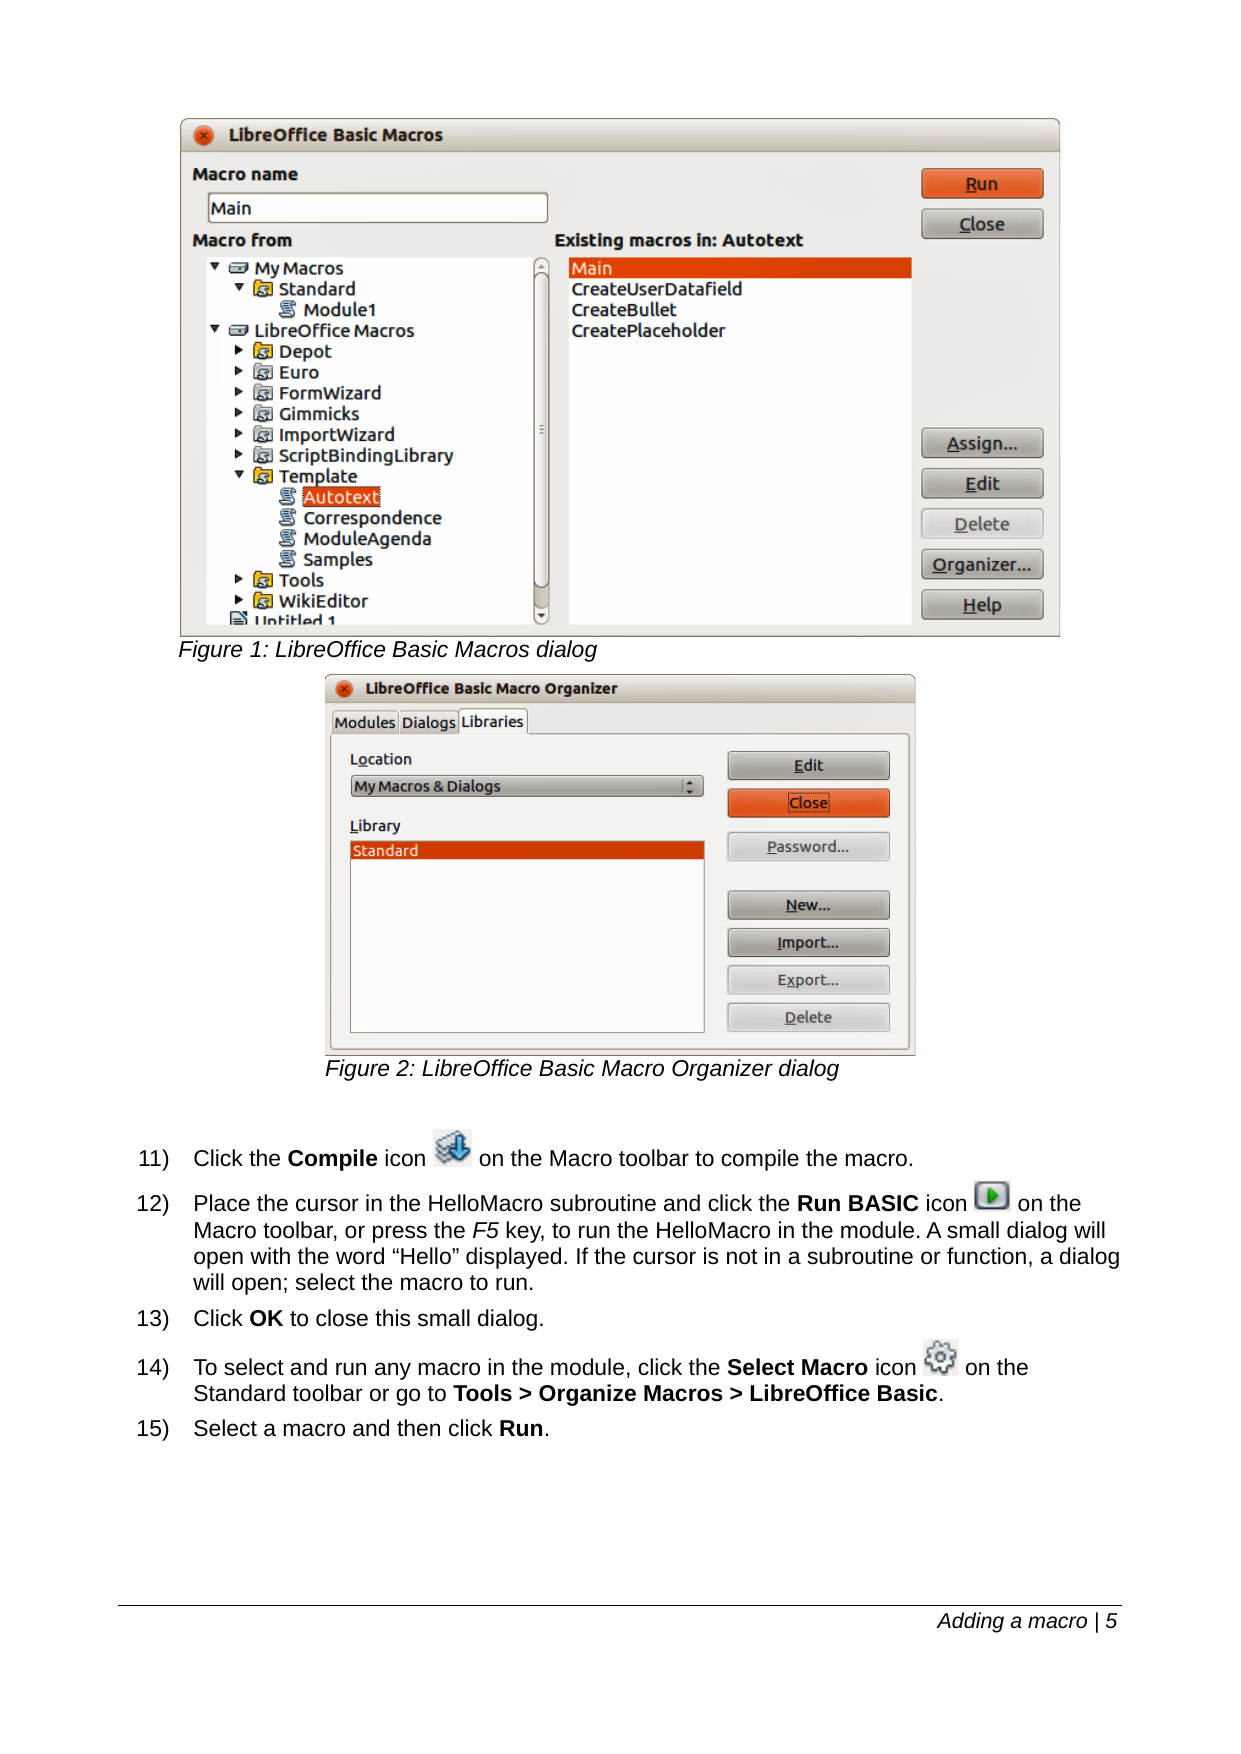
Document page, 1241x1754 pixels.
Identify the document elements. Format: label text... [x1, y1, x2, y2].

text Figure 2: LibreOffice Basic Macro Organizer dialog [325, 1056, 915, 1082]
list To select and run any macro in the module, click the Select Macro icon on the Standard toolbar or go to Tools > Organize Macros > LibreOffice Basic. [169, 1340, 1122, 1406]
picture [923, 1339, 959, 1376]
picture [973, 1180, 1012, 1212]
text Figure 1: LibreOffice Basic Macros dialog [178, 118, 1062, 663]
list Place the cursor in the HelloMacro subroutine and click the Run BASIC icon on the Macro toolbar, or press the F5 key, to run the HelloMacro in the module. A small dialog will open with the word “Hello” displayed. If the cursor is not in a subroutine or function, a dialog will open; select the macro to run. [169, 1181, 1122, 1296]
list Click the Compile icon on the Macro toolbar to compile the macro. [169, 1129, 1122, 1172]
list Select a macro and then click Run. [169, 1415, 1122, 1442]
list Click OK to close this small dialog. [169, 1304, 1122, 1331]
picture [432, 1129, 473, 1167]
picture [180, 118, 1060, 637]
picture [325, 674, 916, 1056]
